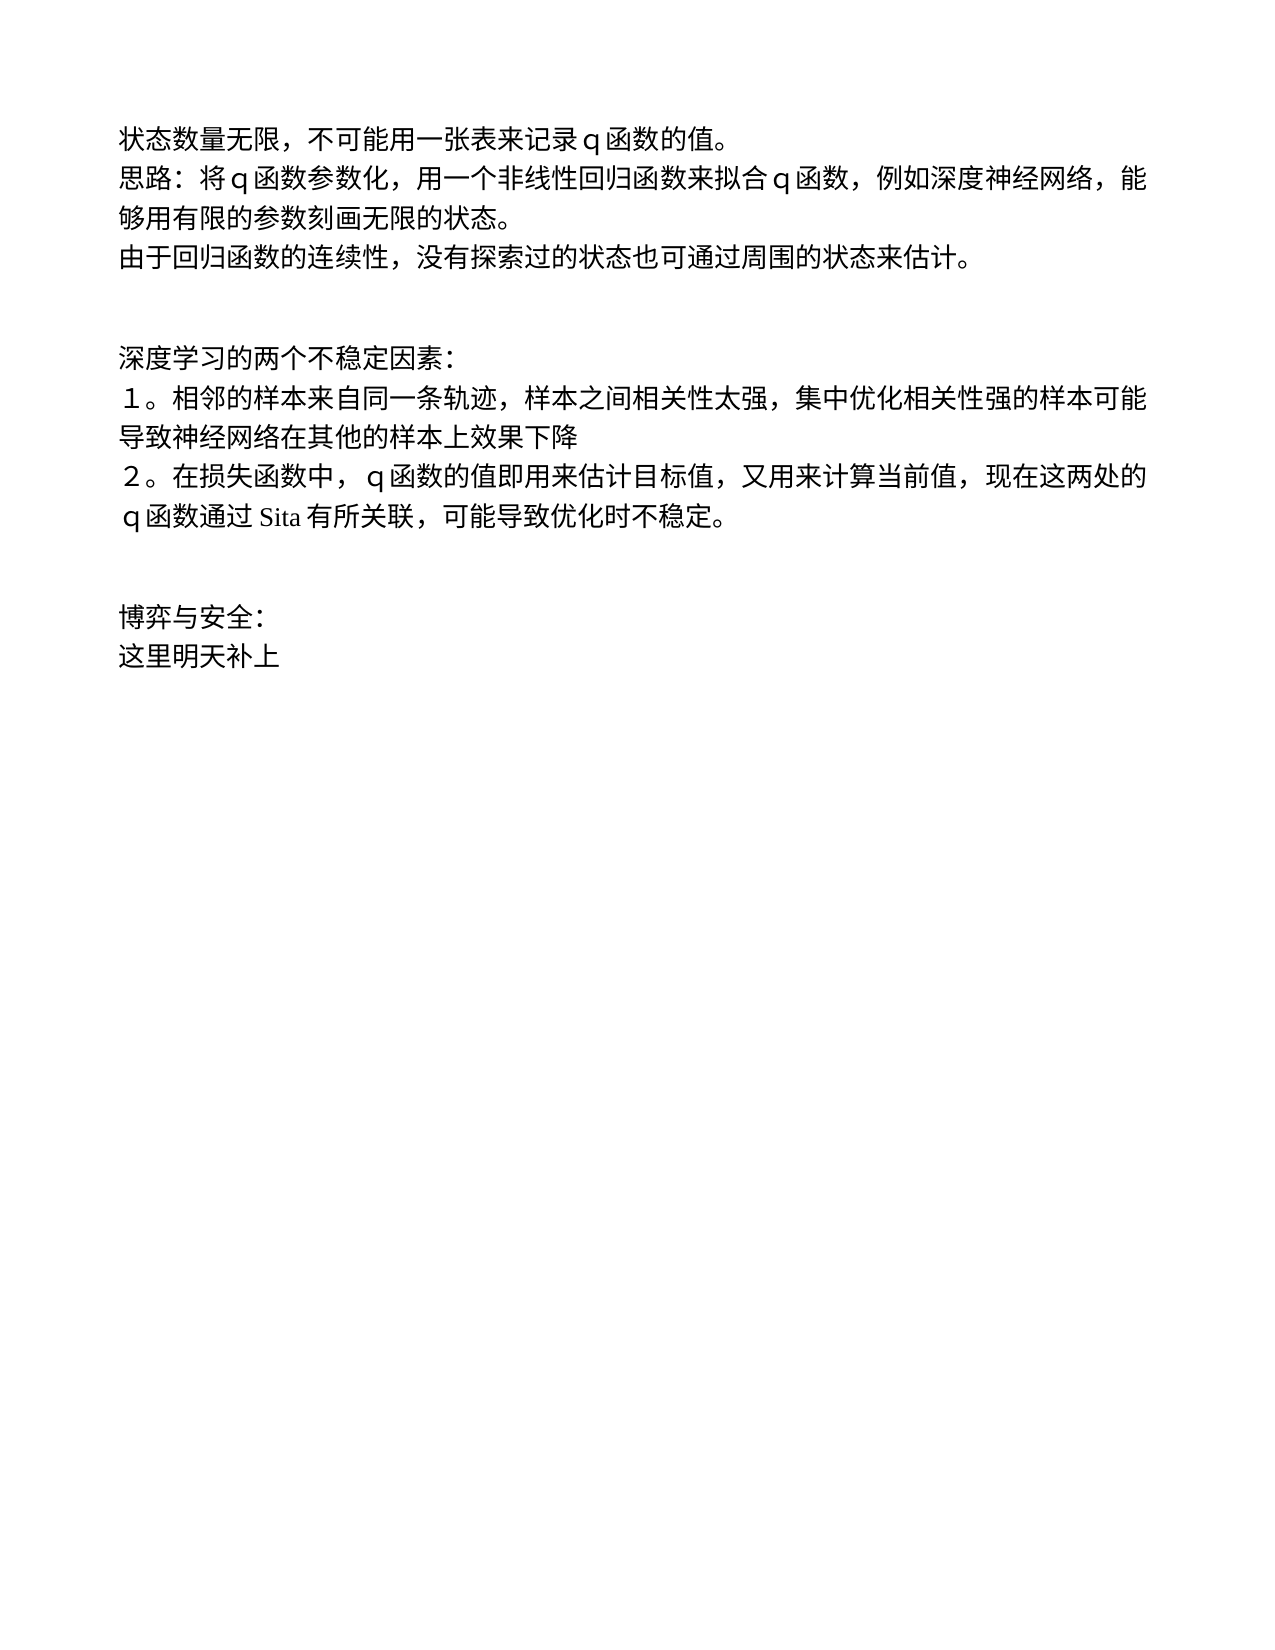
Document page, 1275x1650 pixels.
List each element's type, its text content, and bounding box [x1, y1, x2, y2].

text 博弈与安全： [118, 596, 1157, 635]
text 深度学习的两个不稳定因素： [118, 337, 1157, 377]
text １。相邻的样本来自同一条轨迹，样本之间相关性太强，集中优化相关性强的样本可能导致神经网络在其他的样本上效果下降 [118, 377, 1157, 455]
text 由于回归函数的连续性，没有探索过的状态也可通过周围的状态来估计。 [118, 236, 1157, 275]
text 这里明天补上 [118, 635, 1157, 675]
text 思路：将ｑ函数参数化，用一个非线性回归函数来拟合ｑ函数，例如深度神经网络，能够用有限的参数刻画无限的状态。 [118, 157, 1157, 236]
text ２。在损失函数中，ｑ函数的值即用来估计目标值，又用来计算当前值，现在这两处的ｑ函数通过Sita有所关联，可能导致优化时不稳定。 [118, 455, 1157, 534]
text 状态数量无限，不可能用一张表来记录ｑ函数的值。 [118, 118, 1157, 157]
